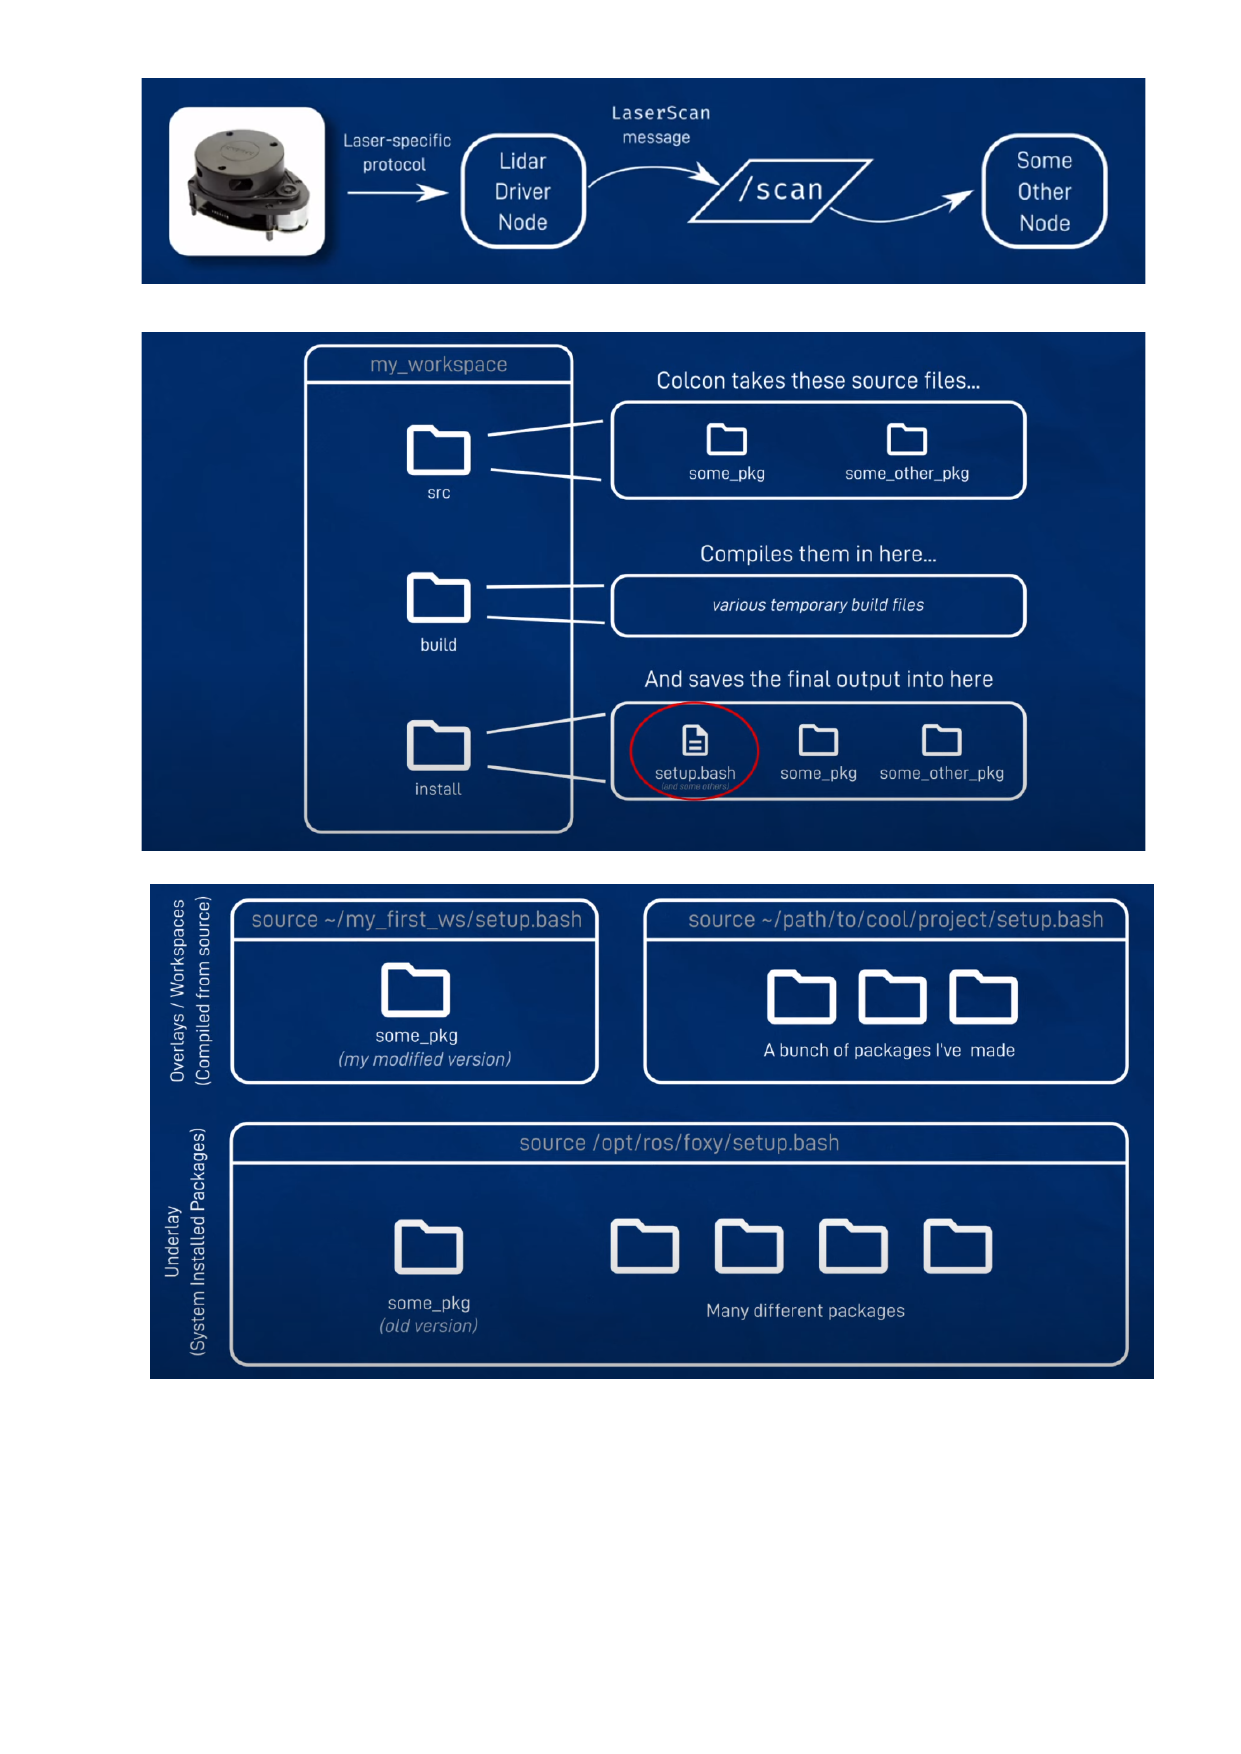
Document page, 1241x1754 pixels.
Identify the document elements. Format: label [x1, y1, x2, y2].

picture [141, 78, 1146, 284]
picture [150, 884, 1154, 1379]
picture [141, 332, 1146, 851]
